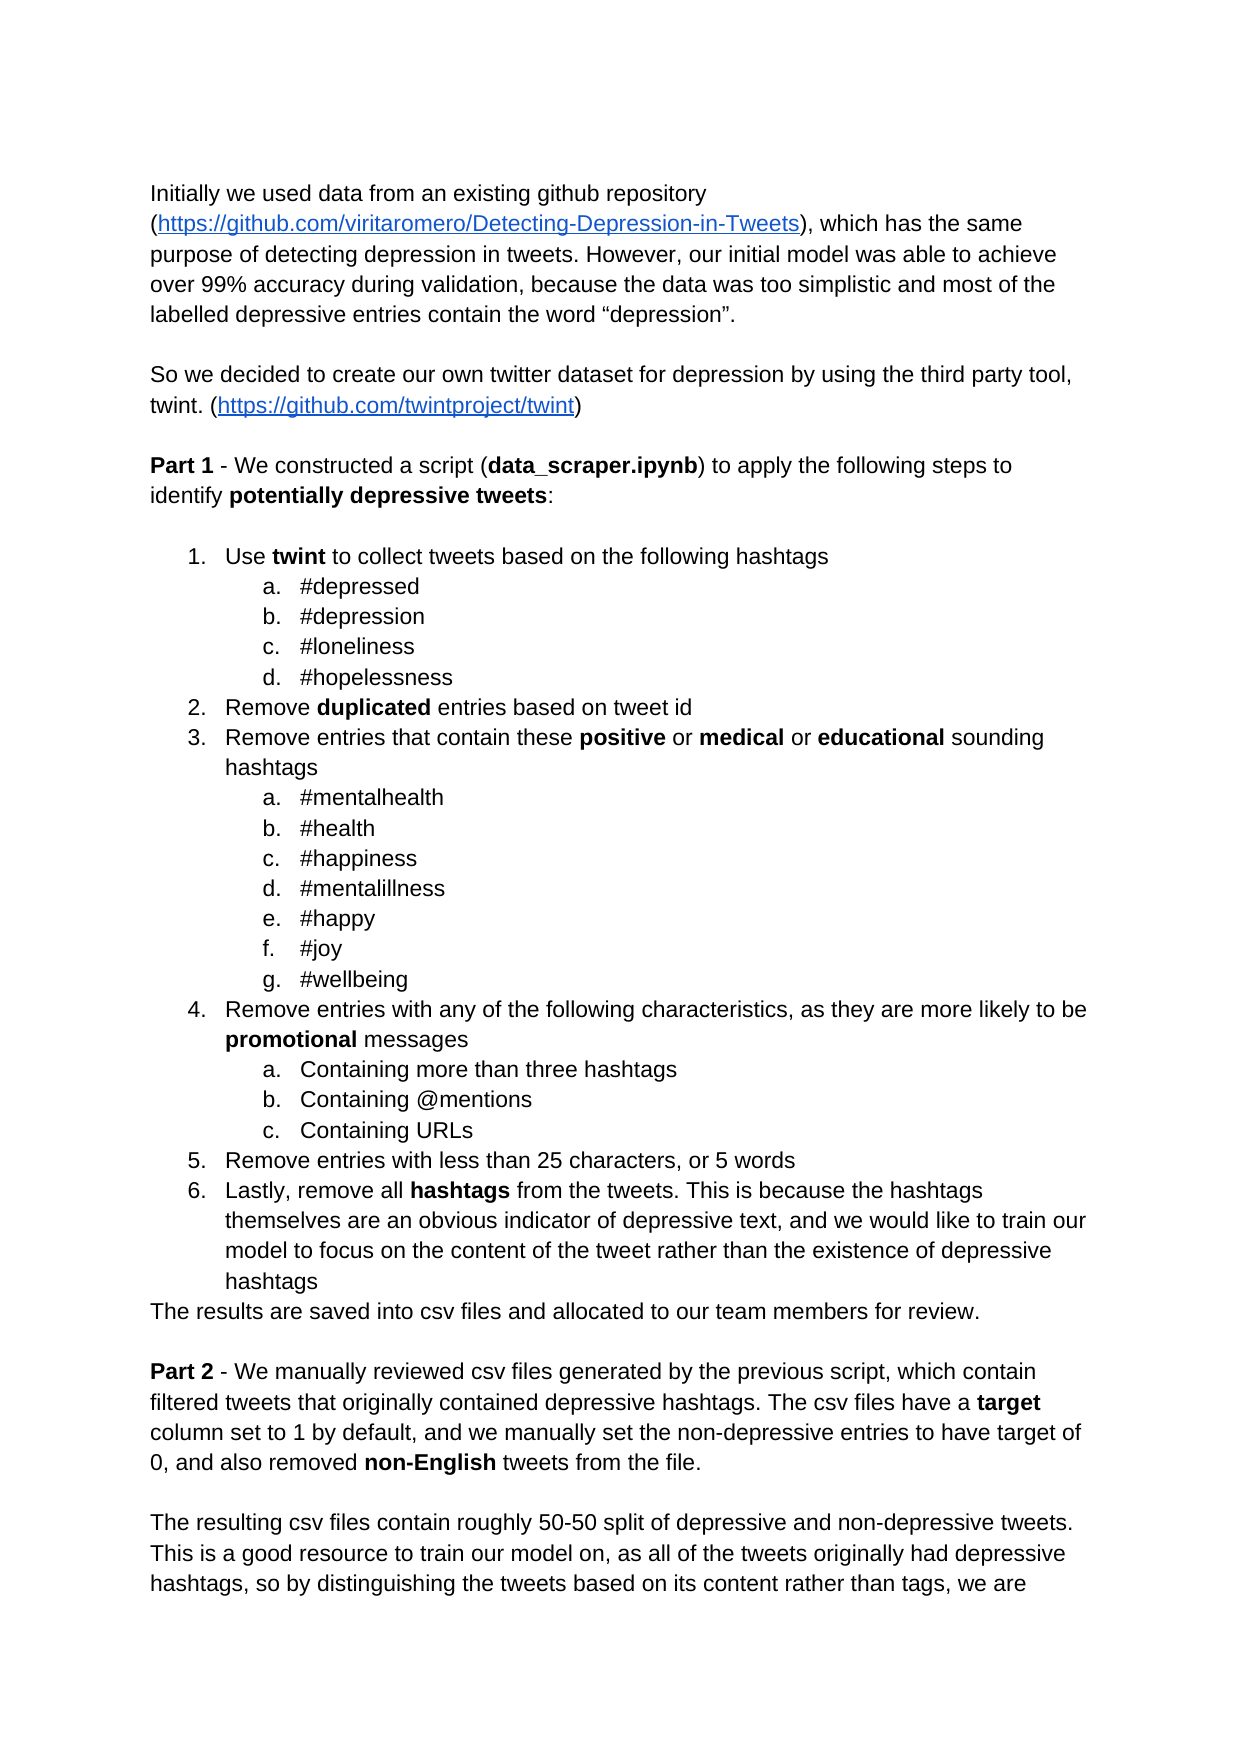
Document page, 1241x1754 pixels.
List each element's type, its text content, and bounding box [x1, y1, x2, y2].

list Remove duplicated entries based on tweet id [187, 694, 1090, 720]
text So we decided to create our own twitter dataset for depression by using the third party tool, twint. (https://github.com/twintproject/twint) [150, 361, 1090, 418]
text Part 1 - We constructed a script (data_scraper.ipynb) to apply the following steps to identify potentially depressive tweets: [150, 452, 1090, 509]
list Lastly, remove all hashtags from the tweets. This is because the hashtags themselves are an obvious indicator of depressive text, and we would like to train our model to focus on the content of the tweet rather than the existence of depressive hashtags [187, 1177, 1090, 1294]
list #loneliness [262, 633, 1090, 660]
text Initially we used data from an existing github repository (https://github.com/viritaromero/Detecting-Depression-in-Tweets), which has the same purpose of detecting depression in tweets. However, our initial model was able to achieve over 99% accuracy during validation, because the data was too simplistic and most of the labelled depressive entries contain the word “depression”. [150, 180, 1090, 327]
list #hopelessness [262, 663, 1090, 690]
list #depression [262, 603, 1090, 629]
list Containing @mentions [262, 1086, 1090, 1113]
list #happiness [262, 845, 1090, 871]
list #health [262, 814, 1090, 841]
text The results are saved into csv files and allocated to our team members for review. [150, 1298, 1090, 1324]
list Remove entries that contain these positive or medical or educational sounding hashtags [187, 724, 1090, 781]
list #joy [262, 935, 1090, 962]
text Part 2 - We manually reviewed csv files generated by the previous script, which contain filtered tweets that originally contained depressive hashtags. The csv files have a target column set to 1 by default, and we manually set the non-depressive entries to have target of 0, and also removed non-English tweets from the file. [150, 1358, 1090, 1475]
list Use twint to collect tweets based on the following hashtags [187, 543, 1090, 569]
list #depressed [262, 573, 1090, 599]
list Containing URLs [262, 1117, 1090, 1143]
list Remove entries with less than 25 characters, or 5 words [187, 1147, 1090, 1173]
list #mentalillness [262, 875, 1090, 901]
list Remove entries with any of the following characteristics, as they are more likely to be promotional messages [187, 996, 1090, 1052]
list #mentalhealth [262, 784, 1090, 811]
text The resulting csv files contain roughly 50-50 split of depressive and non-depressive tweets. This is a good resource to train our model on, as all of the tweets originally had depressive hashtags, so by distinguishing the tweets based on its content rather than tags, we are [150, 1509, 1090, 1596]
list #happy [262, 905, 1090, 932]
list #wellbeing [262, 966, 1090, 992]
list Containing more than three hashtags [262, 1056, 1090, 1083]
